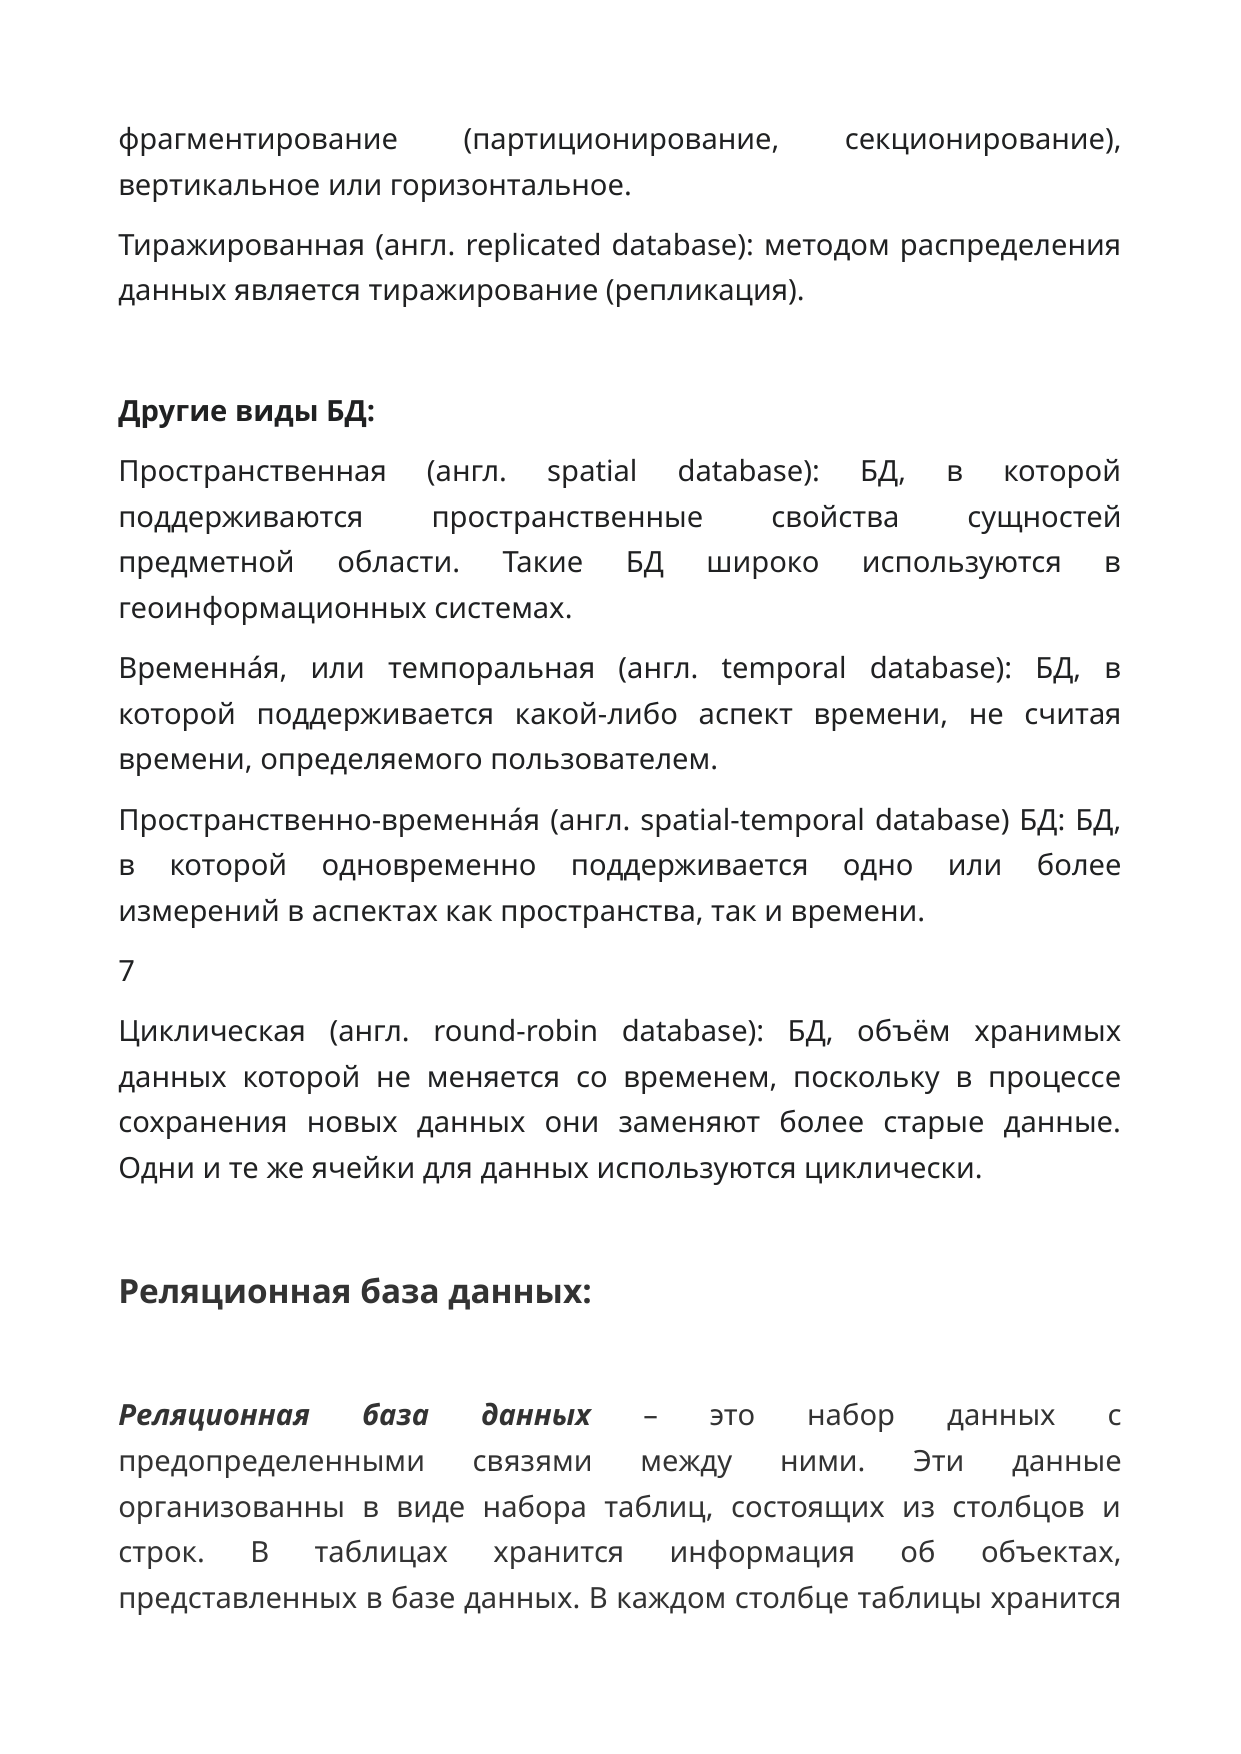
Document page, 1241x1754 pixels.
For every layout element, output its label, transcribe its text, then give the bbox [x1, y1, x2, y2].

text Другие виды БД: [118, 390, 1122, 430]
text Пространственная (англ. spatial database): БД, в которой поддерживаются пространственные свойства сущностей предметной области. Такие БД широко используются в геоинформационных системах. [118, 450, 1122, 627]
text фрагментирование (партиционирование, секционирование), вертикальное или горизонтальное. [118, 118, 1122, 203]
text Циклическая (англ. round-robin database): БД, объём хранимых данных которой не меняется со временем, поскольку в процессе сохранения новых данных они заменяют более старые данные. Одни и те же ячейки для данных используются циклически. [118, 1010, 1122, 1187]
text Временна́я, или темпоральная (англ. temporal database): БД, в которой поддерживается какой-либо аспект времени, не считая времени, определяемого пользователем. [118, 647, 1122, 778]
text Пространственно-временна́я (англ. spatial-temporal database) БД: БД, в которой одновременно поддерживается одно или более измерений в аспектах как пространства, так и времени. [118, 799, 1122, 930]
text Реляционная база данных: [118, 1268, 1122, 1313]
text 6 [118, 950, 1122, 990]
text Тиражированная (англ. replicated database): методом распределения данных является тиражирование (репликация). [118, 224, 1122, 309]
text Реляционная база данных – это набор данных с предопределенными связями между ними. Эти данные организованны в виде набора таблиц, состоящих из столбцов и строк. В таблицах хранится информация об объектах, представленных в базе данных. В каждом столбце таблицы хранится [118, 1395, 1122, 1617]
